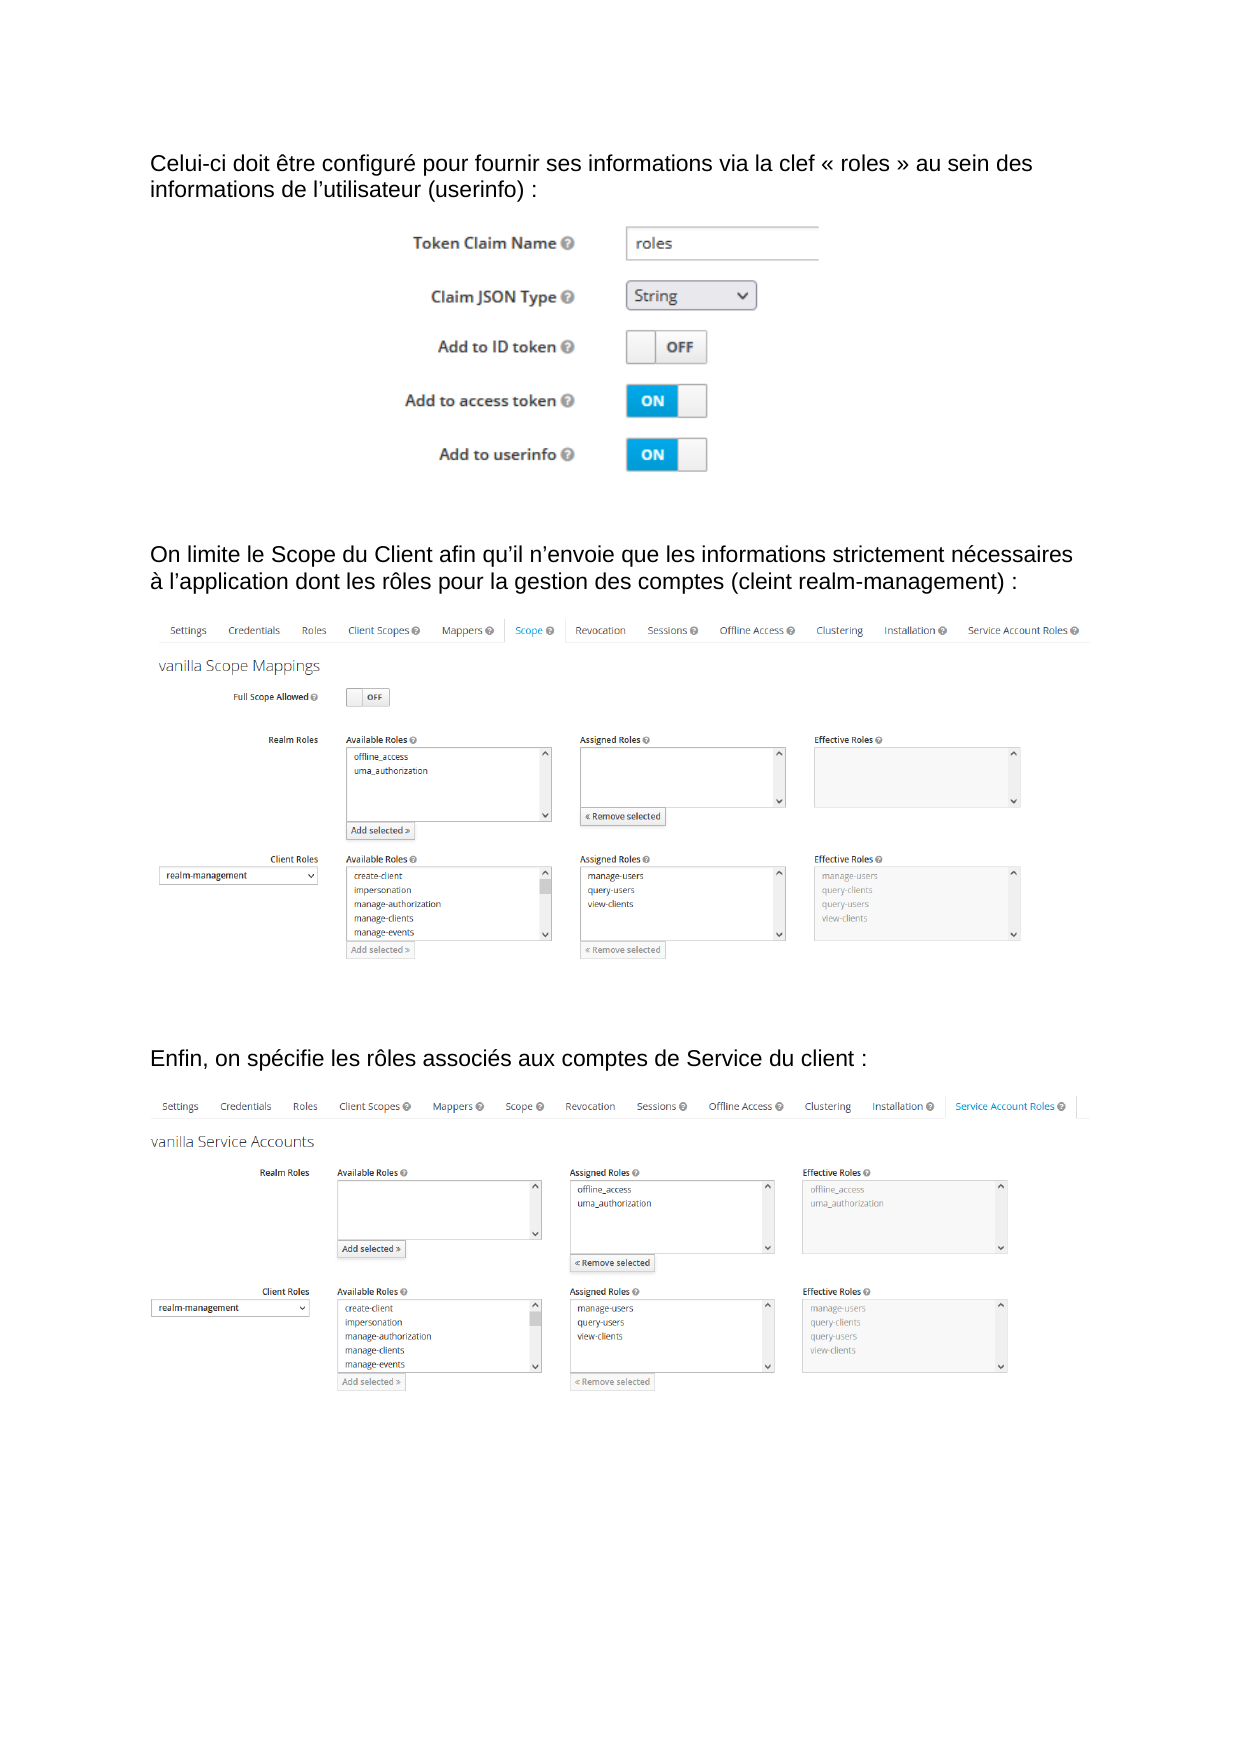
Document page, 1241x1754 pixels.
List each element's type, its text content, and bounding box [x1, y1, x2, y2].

picture [150, 619, 1091, 966]
text On limite le Scope du Client afin qu’il n’envoie que les informations strictement nécessaires à l’application dont les rôles pour la gestion des comptes (cleint realm-management) : [150, 541, 1090, 594]
picture [382, 220, 819, 489]
text Enfin, on spécifie les rôles associés aux comptes de Service du client : [150, 1045, 1090, 1071]
text Celui-ci doit être configuré pour fournir ses informations via la clef « roles » au sein des informations de l’utilisateur (userinfo) : [150, 150, 1090, 203]
picture [150, 1096, 1091, 1402]
